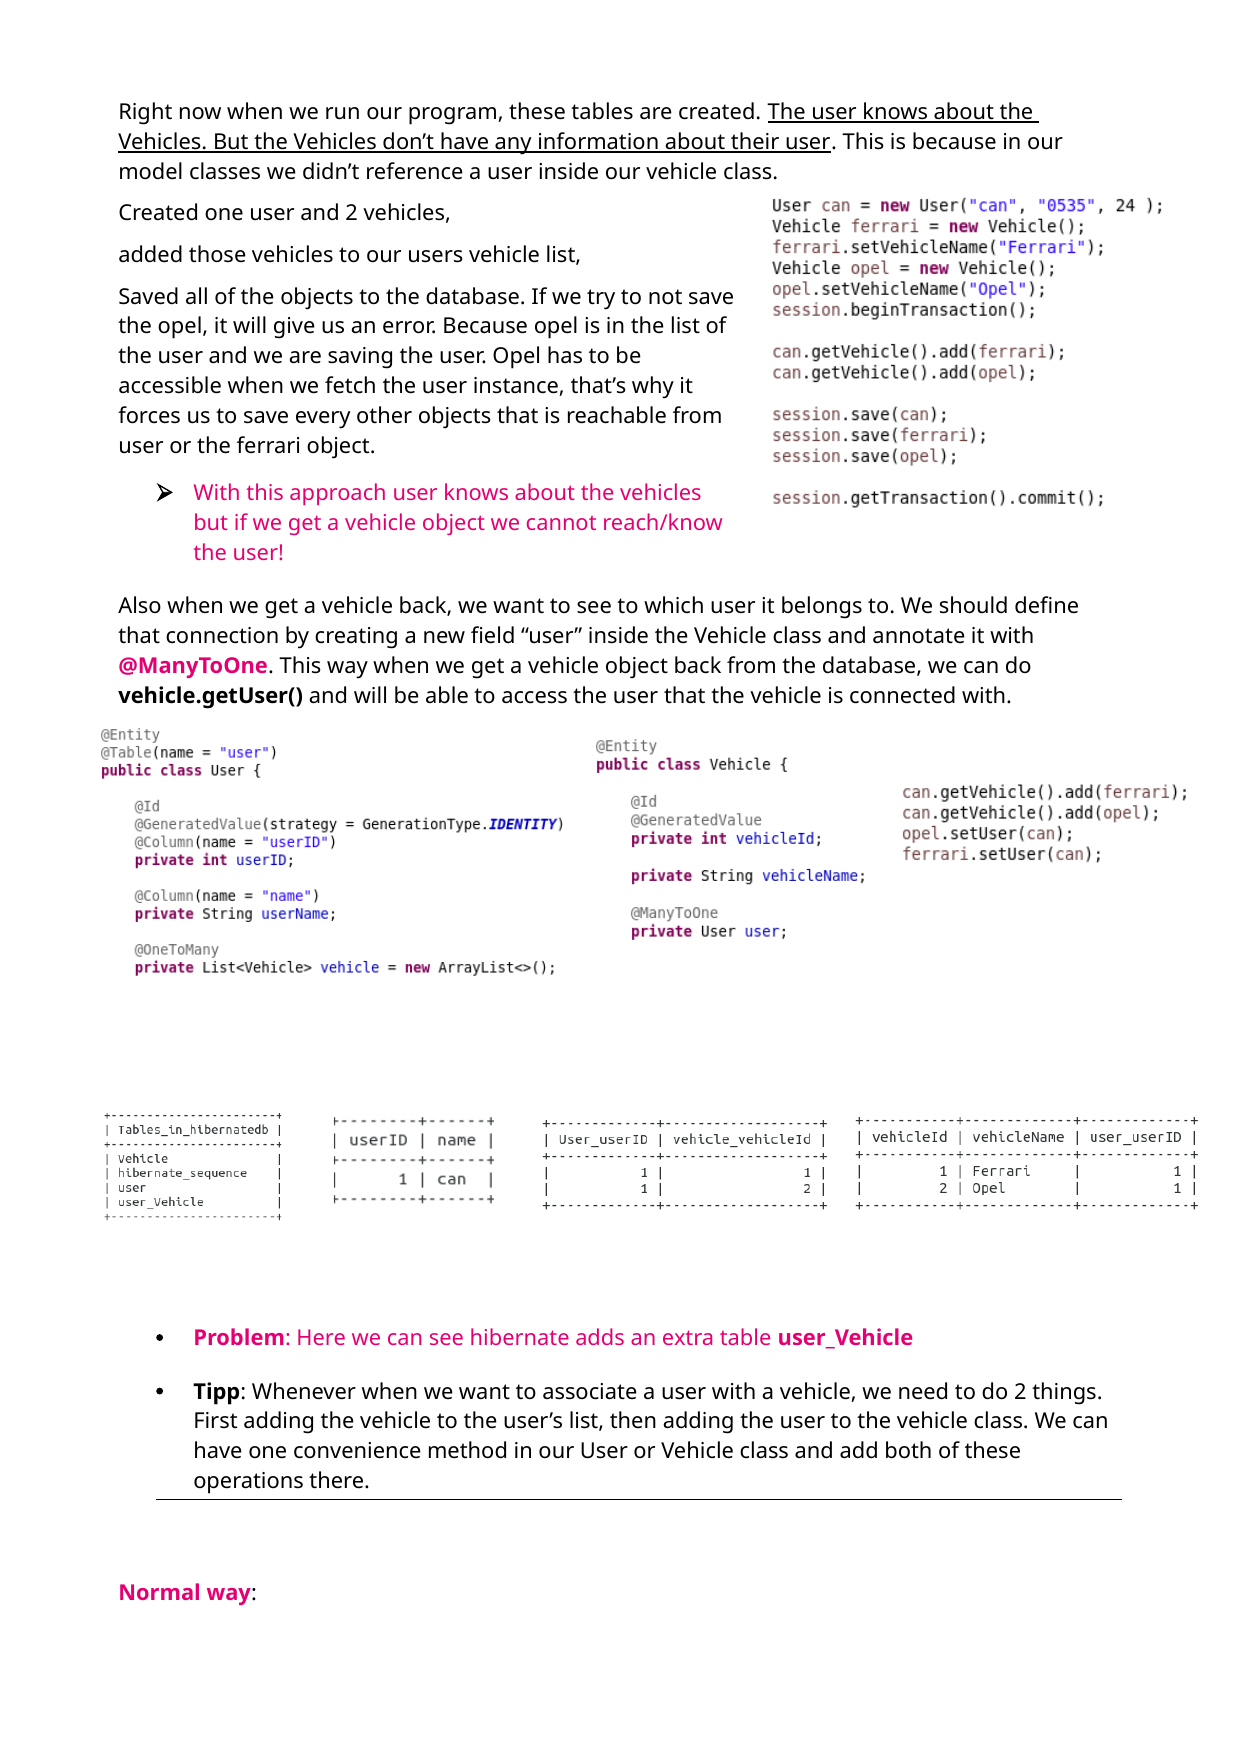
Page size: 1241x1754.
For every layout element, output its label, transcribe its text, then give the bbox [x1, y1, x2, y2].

picture [333, 1114, 494, 1205]
text added those vehicles to our users vehicle list, [118, 239, 766, 269]
picture [896, 782, 1193, 871]
text Right now when we run our program, these tables are created. The user knows about the Vehicles. But the Vehicles don’t have any information about their user. This is because in our model classes we didn’t reference a user inside our vehicle class. [118, 96, 1122, 185]
list With this approach user knows about the vehicles but if we get a vehicle object we cannot reach/know the user! [156, 477, 1122, 567]
text Also when we get a vehicle back, we want to see to which user it belongs to. We should define that connection by creating a new field “user” inside the Vehicle class and annotate it with @ManyToOne. This way when we get a vehicle object back from the database, we can do vehicle.getUser() and will be able to access the user that the vehicle is connected with. [118, 590, 1122, 709]
picture [104, 1110, 282, 1221]
list Problem: Here we can see hibernate adds an extra table user_Vehicle [156, 1322, 1122, 1352]
picture [100, 726, 565, 981]
text Normal way: [118, 1577, 1122, 1606]
picture [541, 1117, 829, 1211]
text Saved all of the objects to the database. If we try to not save the opel, it will give us an error. Because opel is in the list of the user and we are saving the user. Opel has to be accessible when we fetch the user instance, that’s why it forces us to save every other objects that is reachable from user or the ferrari object. [118, 281, 766, 459]
text Created one user and 2 vehicles, [118, 197, 766, 227]
list Tipp: Whenever when we want to associate a user with a vehicle, we need to do 2 things. First adding the vehicle to the user’s list, then adding the user to the vehicle class. We can have one convenience method in our User or Vehicle class and add both of these operations there. [156, 1376, 1122, 1499]
picture [595, 737, 868, 941]
picture [766, 193, 1166, 510]
picture [854, 1115, 1200, 1211]
